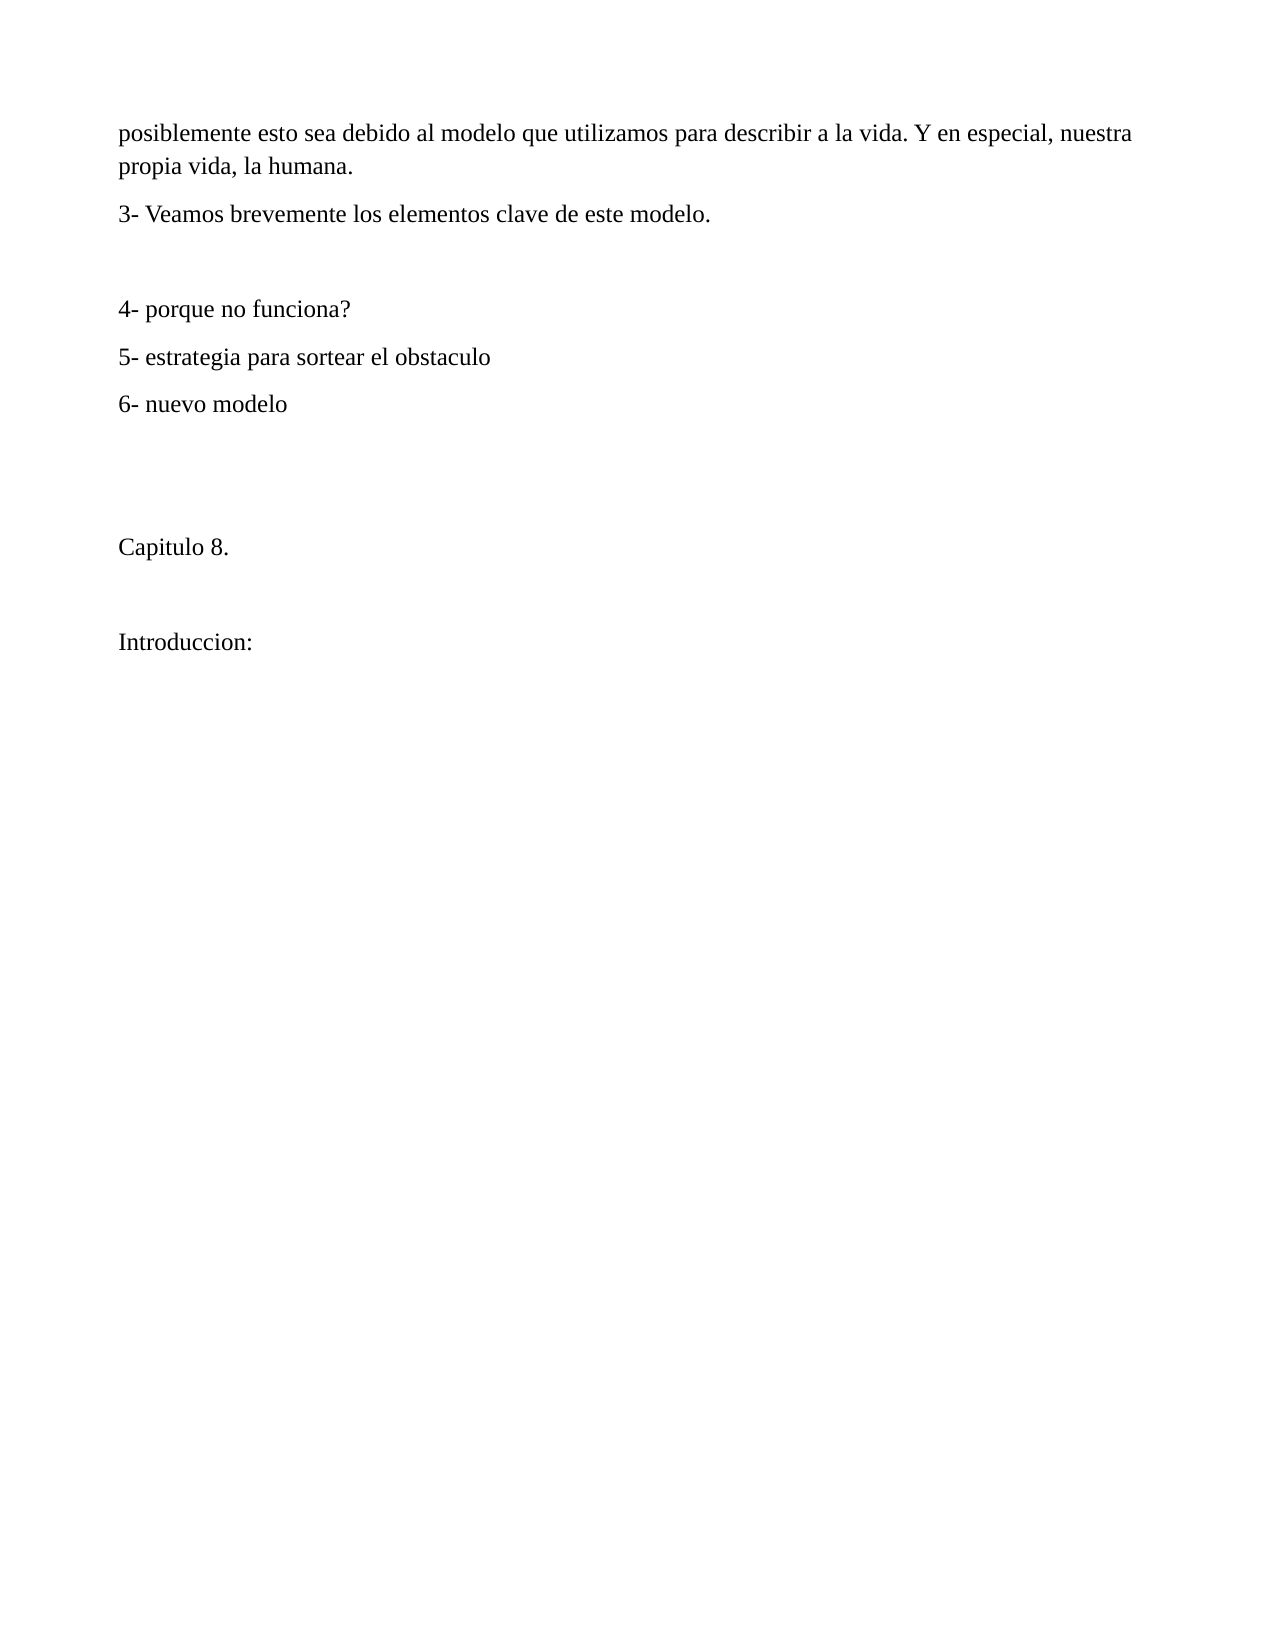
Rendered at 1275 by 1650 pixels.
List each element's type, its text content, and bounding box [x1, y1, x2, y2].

text 6- nuevo modelo [118, 389, 1157, 418]
text 4- porque no funciona? [118, 294, 1157, 323]
text 3- Veamos brevemente los elementos clave de este modelo. [118, 199, 1157, 227]
text Capitulo 8. [118, 532, 1157, 561]
text 5- estrategia para sortear el obstaculo [118, 342, 1157, 370]
text Introduccion: [118, 627, 1157, 656]
text posiblemente esto sea debido al modelo que utilizamos para describir a la vida. Y en especial, nuestra propia vida, la humana. [118, 118, 1157, 180]
